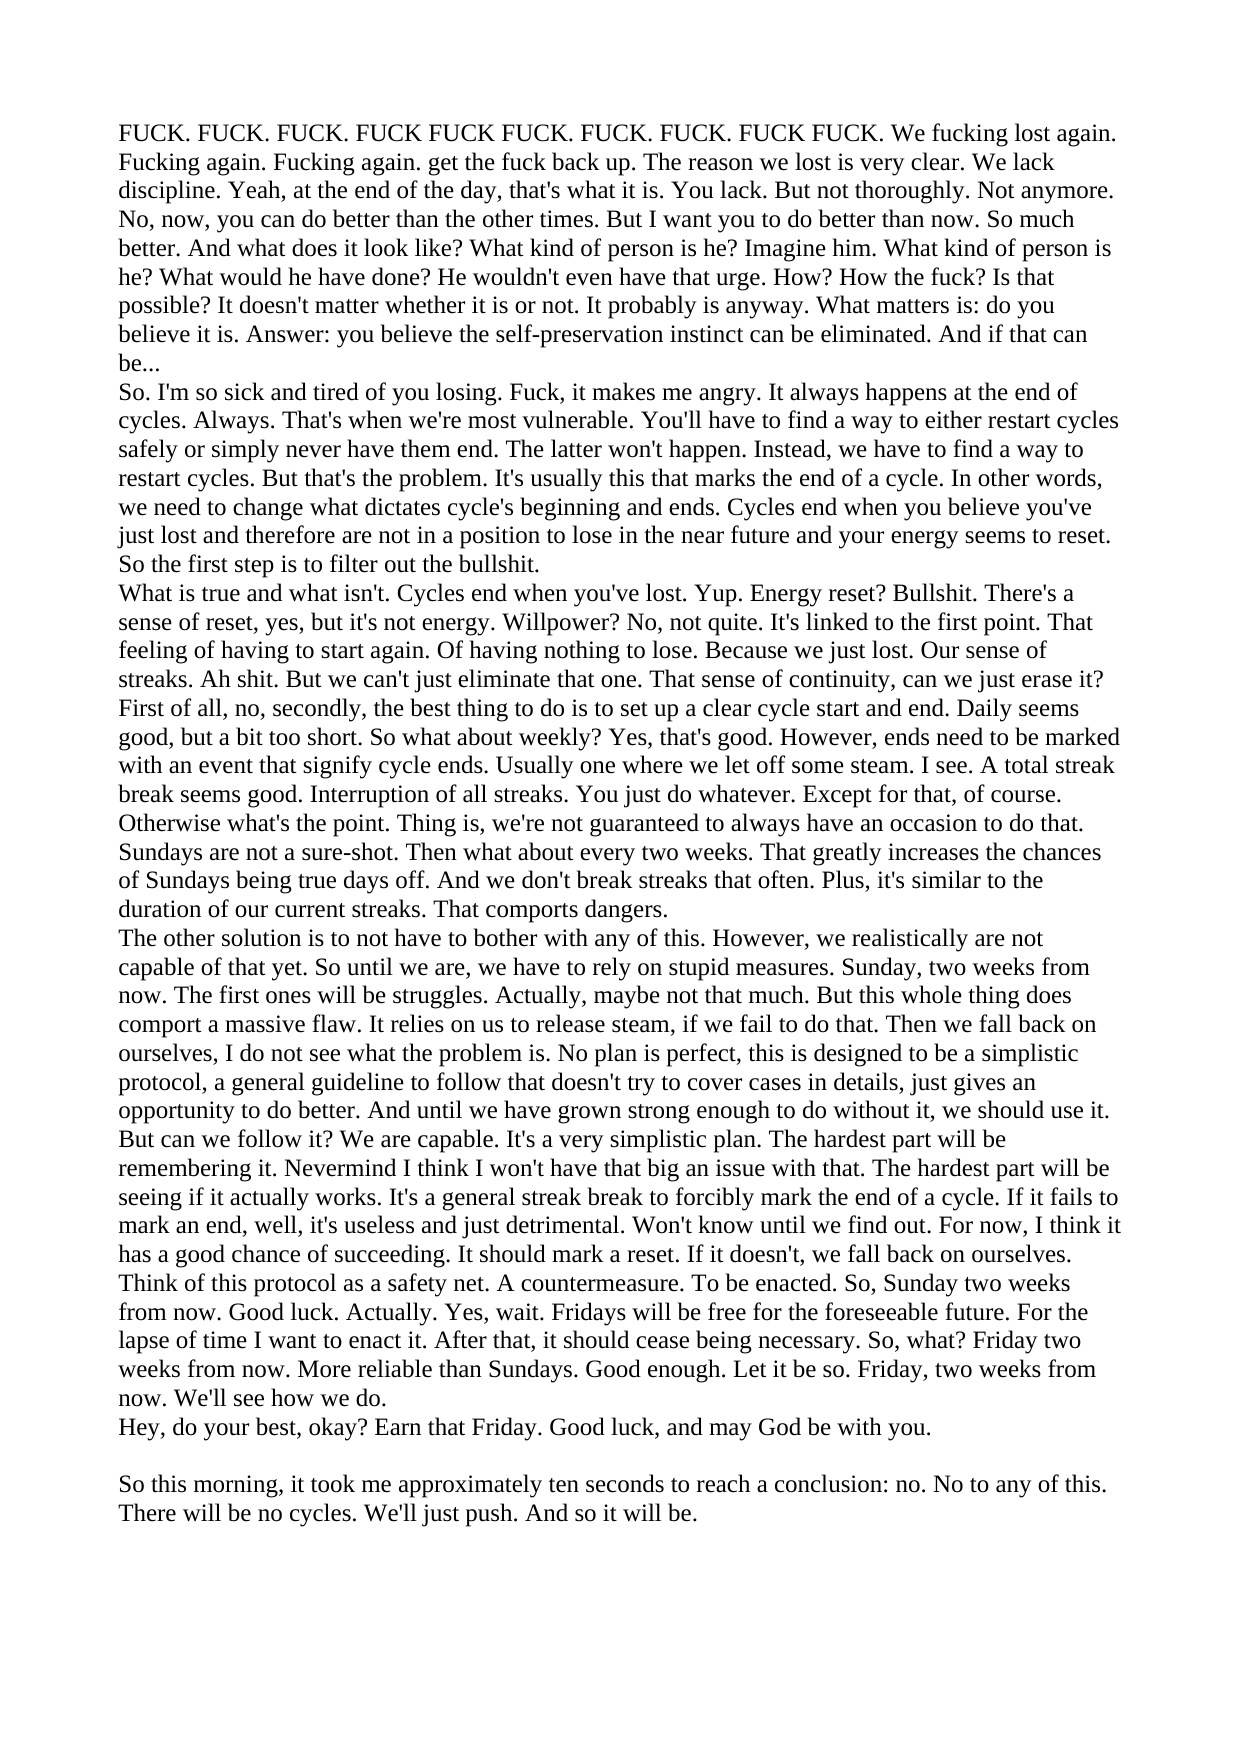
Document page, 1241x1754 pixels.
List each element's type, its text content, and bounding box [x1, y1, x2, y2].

text Hey, do your best, okay? Earn that Friday. Good luck, and may God be with you. [118, 1412, 1122, 1441]
text The other solution is to not have to bother with any of this. However, we realistically are not capable of that yet. So until we are, we have to rely on stupid measures. Sunday, two weeks from now. The first ones will be struggles. Actually, maybe not that much. But this whole thing does comport a massive flaw. It relies on us to release steam, if we fail to do that. Then we fall back on ourselves, I do not see what the problem is. No plan is perfect, this is designed to be a simplistic protocol, a general guideline to follow that doesn't try to cover cases in details, just gives an opportunity to do better. And until we have grown strong enough to do without it, we should use it. But can we follow it? We are capable. It's a very simplistic plan. The hardest part will be remembering it. Nevermind I think I won't have that big an issue with that. The hardest part will be seeing if it actually works. It's a general streak break to forcibly mark the end of a cycle. If it fails to mark an end, well, it's useless and just detrimental. Won't know until we find out. For now, I think it has a good chance of succeeding. It should mark a reset. If it doesn't, we fall back on ourselves. Think of this protocol as a safety net. A countermeasure. To be enacted. So, Sunday two weeks from now. Good luck. Actually. Yes, wait. Fridays will be free for the foreseeable future. For the lapse of time I want to enact it. After that, it should cease being necessary. So, what? Friday two weeks from now. More reliable than Sundays. Good enough. Let it be so. Friday, two weeks from now. We'll see how we do. [118, 923, 1122, 1412]
text So this morning, it took me approximately ten seconds to reach a conclusion: no. No to any of this. There will be no cycles. We'll just push. And so it will be. [118, 1469, 1122, 1527]
text What is true and what isn't. Cycles end when you've lost. Yup. Energy reset? Bullshit. There's a sense of reset, yes, but it's not energy. Willpower? No, not quite. It's linked to the first point. That feeling of having to start again. Of having nothing to lose. Because we just lost. Our sense of streaks. Ah shit. But we can't just eliminate that one. That sense of continuity, can we just erase it? First of all, no, secondly, the best thing to do is to set up a clear cycle start and end. Daily seems good, but a bit too short. So what about weekly? Yes, that's good. However, ends need to be marked with an event that signify cycle ends. Usually one where we let off some steam. I see. A total streak break seems good. Interruption of all streaks. You just do whatever. Except for that, of course. Otherwise what's the point. Thing is, we're not guaranteed to always have an occasion to do that. Sundays are not a sure-shot. Then what about every two weeks. That greatly increases the chances of Sundays being true days off. And we don't break streaks that often. Plus, it's similar to the duration of our current streaks. That comports dangers. [118, 578, 1122, 923]
text So. I'm so sick and tired of you losing. Fuck, it makes me angry. It always happens at the end of cycles. Always. That's when we're most vulnerable. You'll have to find a way to either restart cycles safely or simply never have them end. The latter won't happen. Instead, we have to find a way to restart cycles. But that's the problem. It's usually this that marks the end of a cycle. In other words, we need to change what dictates cycle's beginning and ends. Cycles end when you believe you've just lost and therefore are not in a position to lose in the near future and your energy seems to reset. So the first step is to filter out the bullshit. [118, 377, 1122, 578]
text FUCK. FUCK. FUCK. FUCK FUCK FUCK. FUCK. FUCK. FUCK FUCK. We fucking lost again. Fucking again. Fucking again. get the fuck back up. The reason we lost is very clear. We lack discipline. Yeah, at the end of the day, that's what it is. You lack. But not thoroughly. Not anymore. No, now, you can do better than the other times. But I want you to do better than now. So much better. And what does it look like? What kind of person is he? Imagine him. What kind of person is he? What would he have done? He wouldn't even have that urge. How? How the fuck? Is that possible? It doesn't matter whether it is or not. It probably is anyway. What matters is: do you believe it is. Answer: you believe the self-preservation instinct can be eliminated. And if that can be... [118, 118, 1122, 377]
